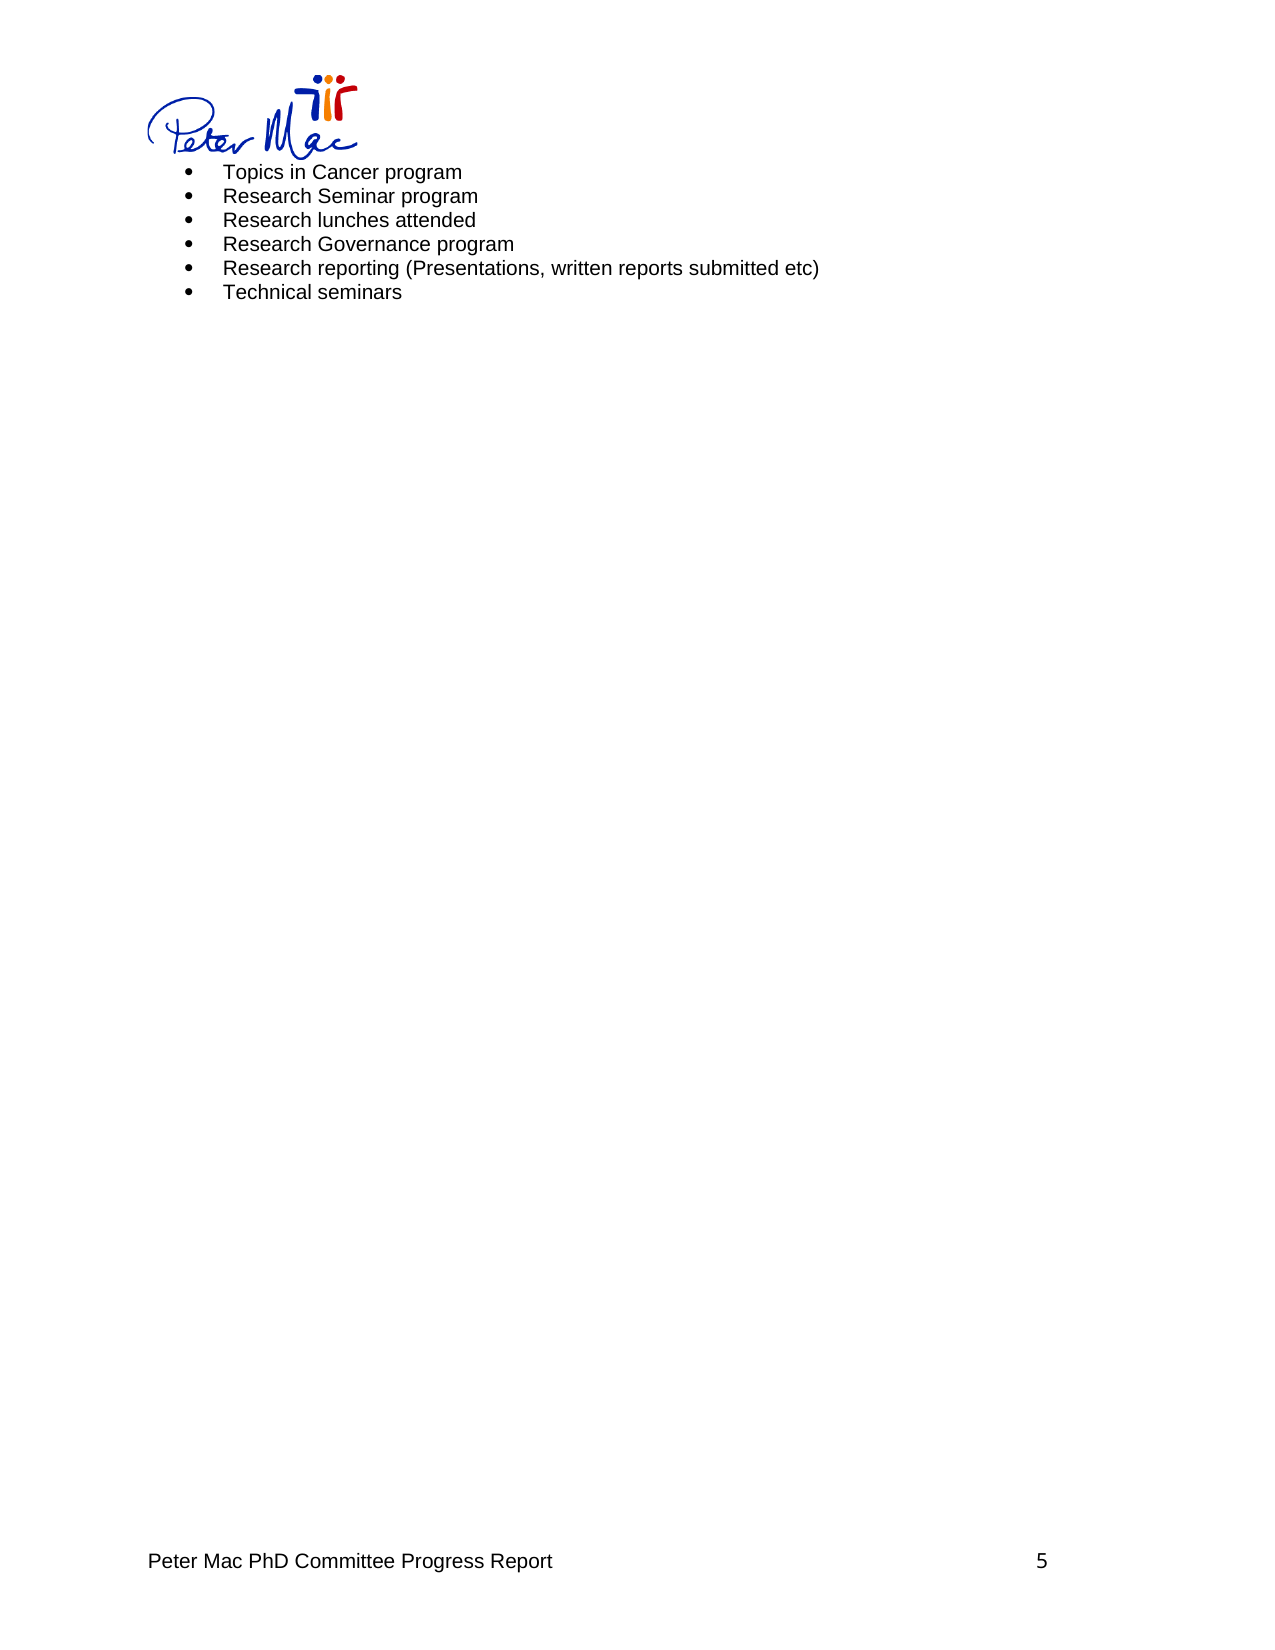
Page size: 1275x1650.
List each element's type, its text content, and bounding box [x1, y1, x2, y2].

list Topics in Cancer program [185, 160, 1137, 184]
list Research Seminar program [185, 184, 1137, 208]
list Technical seminars [185, 280, 1137, 304]
list Research reporting (Presentations, written reports submitted etc) [185, 256, 1137, 280]
picture [147, 75, 358, 160]
list Research Governance program [185, 232, 1137, 256]
list Research lunches attended [185, 208, 1137, 232]
